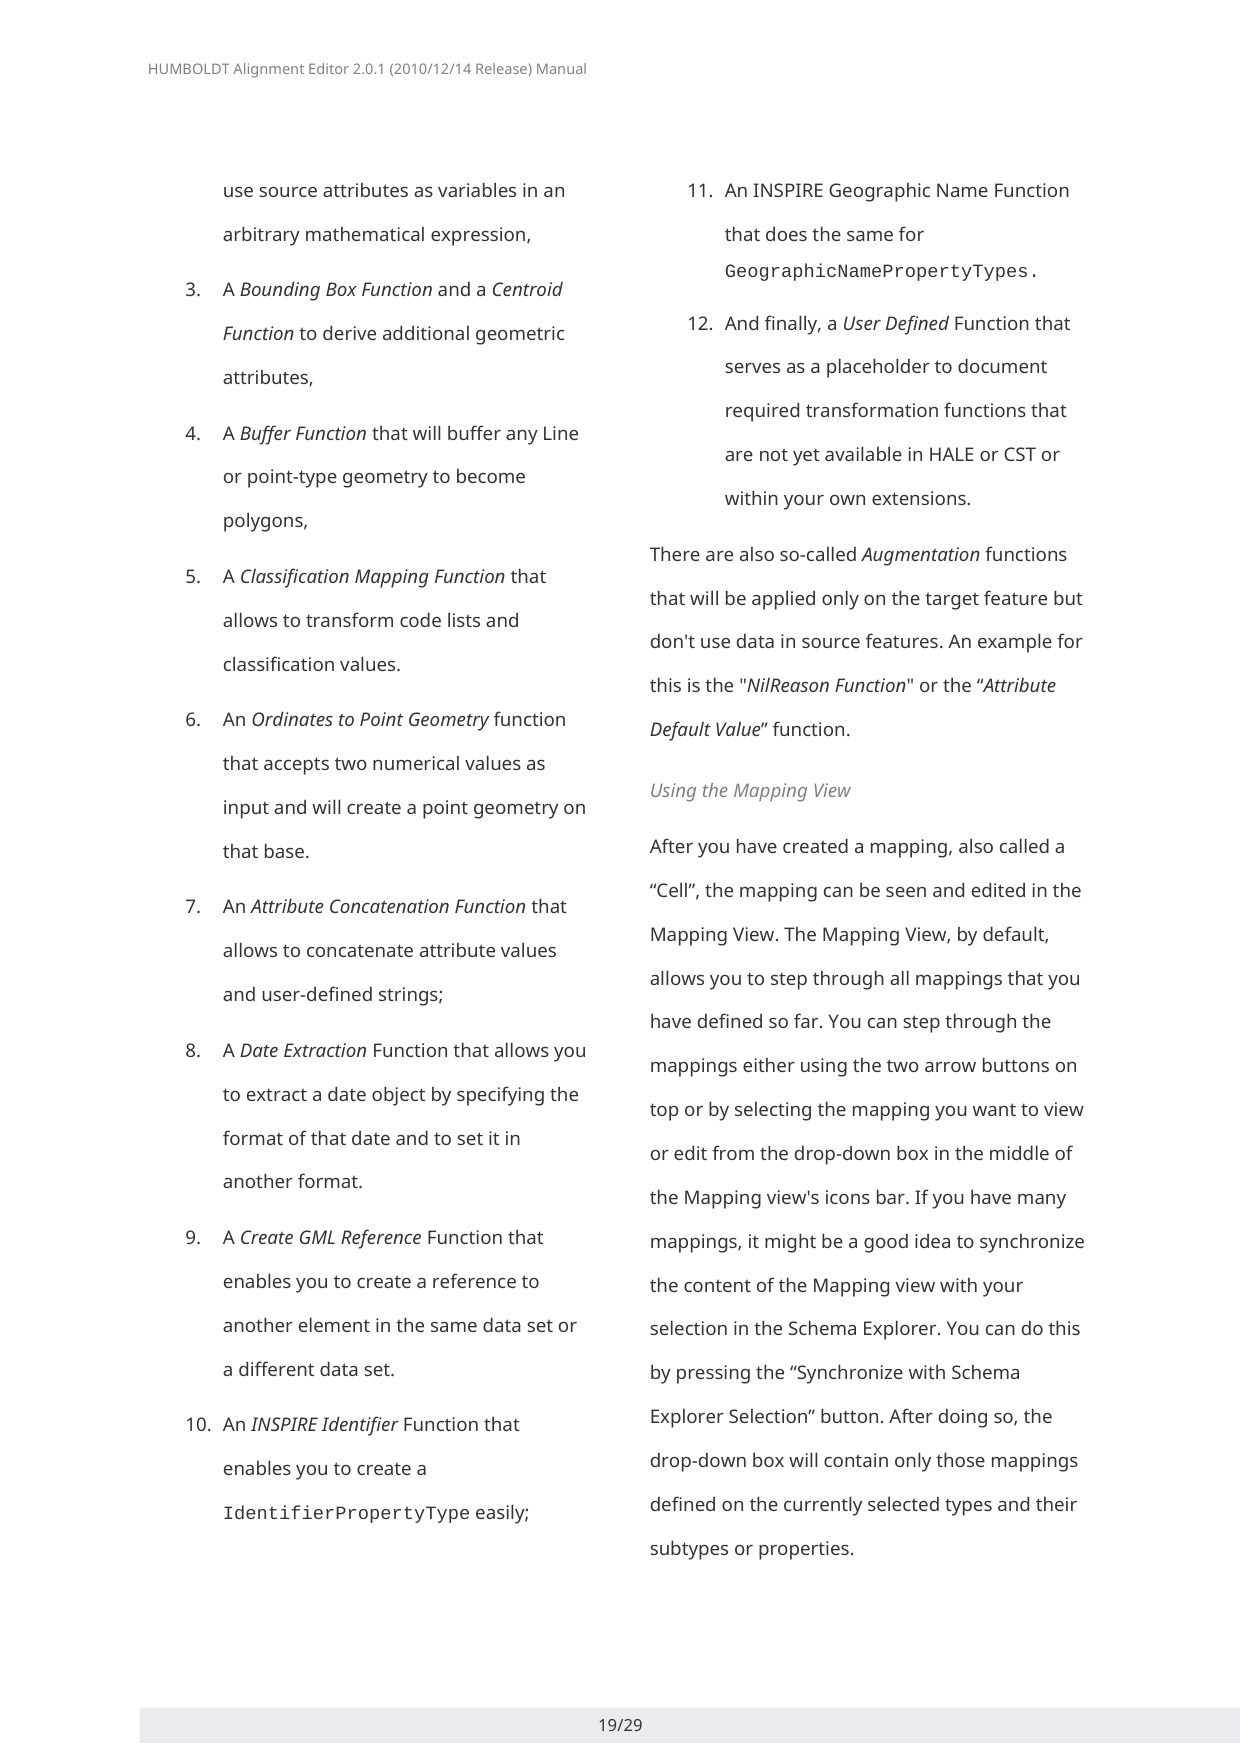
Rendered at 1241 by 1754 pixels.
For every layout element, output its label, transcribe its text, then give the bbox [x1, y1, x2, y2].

list use source attributes as variables in an arbitrary mathematical expression, [185, 177, 591, 247]
list An Ordinates to Point Geometry function that accepts two numerical values as input and will create a point geometry on that base. [185, 707, 591, 864]
list An INSPIRE Geographic Name Function that does the same for GeographicNamePropertyTypes. [687, 177, 1092, 283]
text After you have created a mapping, also called a “Cell”, the mapping can be seen and edited in the Mapping View. The Mapping View, by default, allows you to step through all mappings that you have defined so far. You can step through the mappings either using the two arrow buttons on top or by selecting the mapping you want to view or edit from the drop-down box in the middle of the Mapping view's icons bar. If you have many mappings, it might be a good idea to synchronize the content of the Mapping view with your selection in the Schema Explorer. You can do this by pressing the “Synchronize with Schema Explorer Selection” button. After doing so, the drop-down box will contain only those mappings defined on the currently selected types and their subtypes or properties. [649, 833, 1092, 1561]
list A Create GML Reference Function that enables you to create a reference to another element in the same data set or a different data set. [185, 1224, 591, 1381]
list An Attribute Concatenation Function that allows to concatenate attribute values and user-defined strings; [185, 894, 591, 1007]
list A Classification Mapping Function that allows to transform code lists and classification values. [185, 563, 591, 677]
list A Bounding Box Function and a Centroid Function to derive additional geometric attributes, [185, 277, 591, 390]
list A Date Extraction Function that allows you to extract a date object by specifying the format of that date and to set it in another format. [185, 1037, 591, 1194]
list A Buffer Function that will buffer any Line or point-type geometry to become polygons, [185, 420, 591, 533]
list An INSPIRE Identifier Function that enables you to create a IdentifierPropertyType easily; [185, 1412, 591, 1525]
list And finally, a User Defined Function that serves as a placeholder to document required transformation functions that are not yet available in HALE or CST or within your own extensions. [687, 310, 1092, 511]
text There are also so-called Augmentation functions that will be applied only on the target feature but don't use data in source features. An example for this is the "NilReason Function" or the “Attribute Default Value” function. [649, 541, 1092, 742]
subtitle Using the Mapping View [649, 777, 1092, 802]
